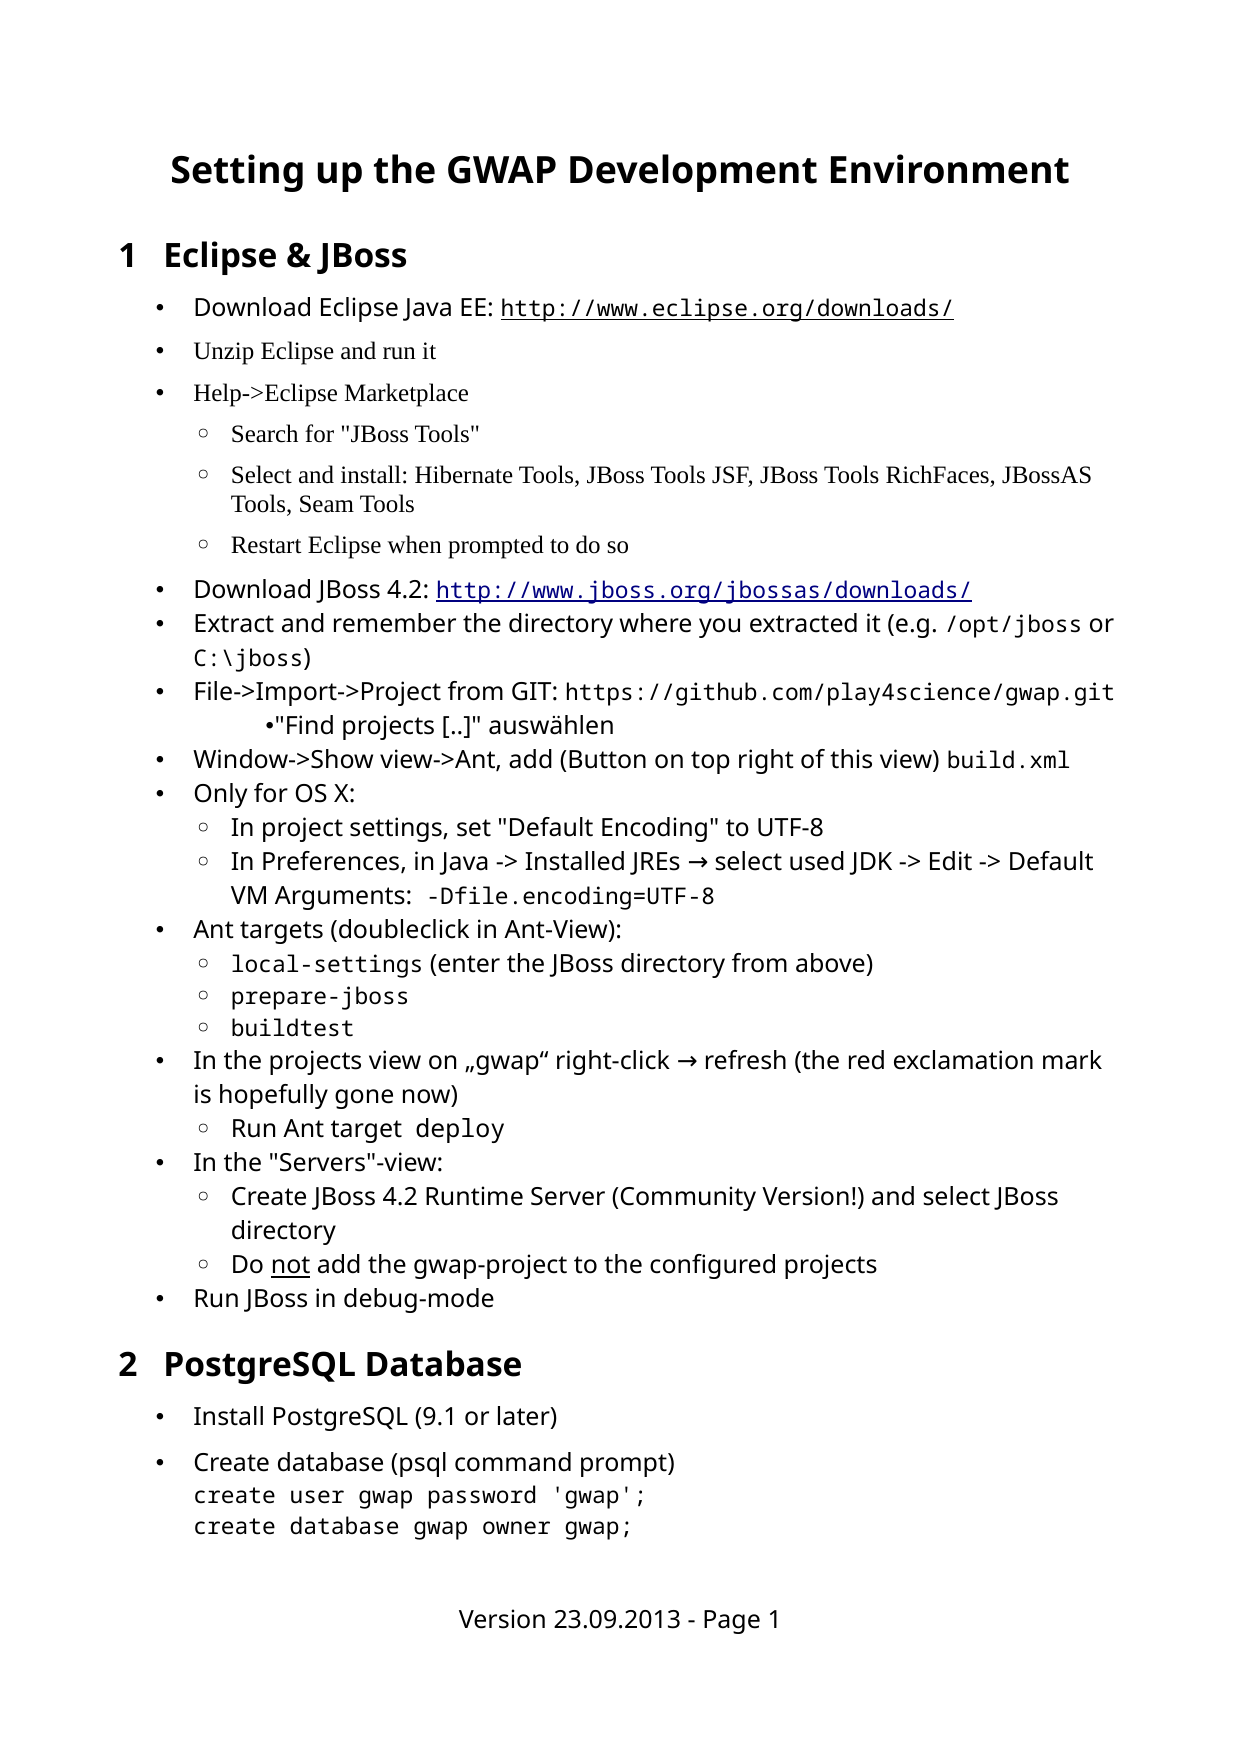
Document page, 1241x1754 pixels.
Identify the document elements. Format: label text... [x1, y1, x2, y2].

list Ant targets (doubleclick in Ant-View): [156, 912, 1122, 946]
list Install PostgreSQL (9.1 or later) [156, 1398, 1122, 1432]
list buildtest [193, 1011, 1122, 1043]
list Download Eclipse Java EE: http://www.eclipse.org/downloads/ [156, 290, 1122, 324]
list Do not add the gwap-project to the configured projects [193, 1247, 1122, 1281]
subtitle PostgreSQL Database [118, 1340, 1122, 1386]
list "Find projects [..]" auswählen [118, 708, 1122, 742]
list In project settings, set "Default Encoding" to UTF-8 [193, 810, 1122, 844]
list Create JBoss 4.2 Runtime Server (Community Version!) and select JBoss directory [193, 1179, 1122, 1247]
list In the projects view on „gwap“ right-click → refresh (the red exclamation mark is hopefully gone now) [156, 1043, 1122, 1111]
list Restart Eclipse when prompted to do so [193, 530, 1122, 559]
list Window->Show view->Ant, add (Button on top right of this view) build.xml [156, 742, 1122, 776]
list Create database (psql command prompt) [156, 1445, 1122, 1479]
list Download JBoss 4.2: http://www.jboss.org/jbossas/downloads/ [156, 571, 1122, 606]
list create user gwap password 'gwap'; create database gwap owner gwap; [156, 1479, 1122, 1542]
list Only for OS X: [156, 776, 1122, 810]
list Run JBoss in debug-mode [156, 1281, 1122, 1315]
list local-settings (enter the JBoss directory from above) [193, 946, 1122, 980]
list Run Ant target deploy [193, 1111, 1122, 1145]
list Select and install: Hibernate Tools, JBoss Tools JSF, JBoss Tools RichFaces, JBossAS Tools, Seam Tools [193, 460, 1122, 518]
list Extract and remember the directory where you extracted it (e.g. /opt/jboss or C:\jboss) [156, 606, 1122, 674]
list In Preferences, in Java -> Installed JREs → select used JDK -> Edit -> Default VM Arguments: -Dfile.encoding=UTF-8 [193, 844, 1122, 912]
list Search for "JBoss Tools" [193, 419, 1122, 448]
list Unzip Eclipse and run it [156, 336, 1122, 365]
list In the "Servers"-view: [156, 1145, 1122, 1179]
title Setting up the GWAP Development Environment [118, 143, 1122, 194]
list File->Import->Project from GIT: https://github.com/play4science/gwap.git [156, 674, 1122, 708]
list prepare-jboss [193, 980, 1122, 1011]
subtitle Eclipse & JBoss [118, 232, 1122, 277]
list Help->Eclipse Marketplace [156, 378, 1122, 406]
